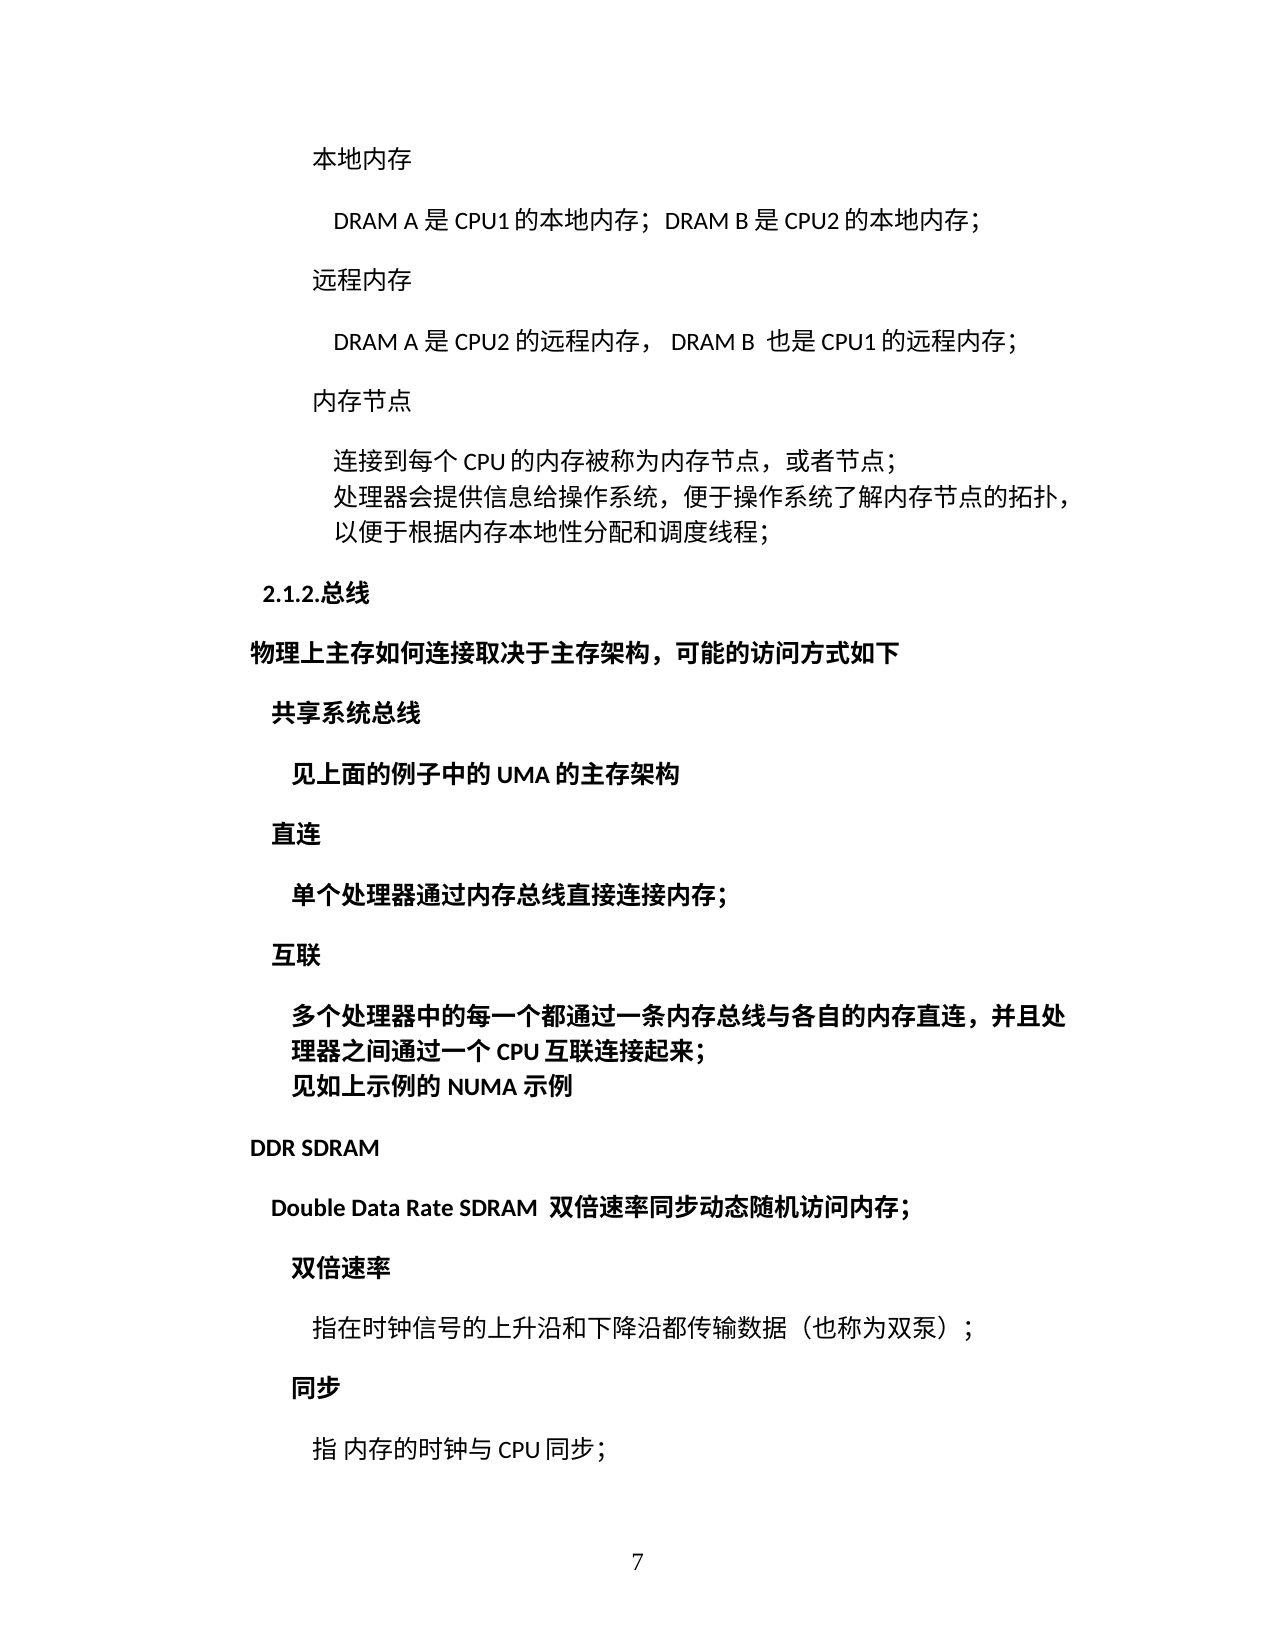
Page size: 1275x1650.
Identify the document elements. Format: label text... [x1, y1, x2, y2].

subtitle 指在时钟信号的上升沿和下降沿都传输数据（也称为双泵）； [312, 1319, 1087, 1344]
subtitle 本地内存 [312, 150, 1087, 175]
subtitle 单个处理器通过内存总线直接连接内存； [292, 885, 1087, 910]
subtitle Double Data Rate SDRAM 双倍速率同步动态随机访问内存； [271, 1198, 1087, 1223]
subtitle 互联 [271, 946, 1087, 971]
subtitle 多个处理器中的每一个都通过一条内存总线与各自的内存直连，并且处理器之间通过一个CPU互联连接起来； 见如上示例的 NUMA 示例 [292, 1006, 1087, 1102]
subtitle 直连 [271, 825, 1087, 850]
subtitle 总线 [262, 583, 1087, 608]
subtitle 物理上主存如何连接取决于主存架构，可能的访问方式如下 [250, 644, 1087, 669]
subtitle 内存节点 [312, 392, 1087, 417]
subtitle 见上面的例子中的UMA的主存架构 [292, 764, 1087, 789]
subtitle 远程内存 [312, 271, 1087, 296]
subtitle 共享系统总线 [271, 704, 1087, 729]
subtitle 双倍速率 [292, 1258, 1087, 1283]
subtitle 指 内存的时钟与CPU同步； [312, 1439, 1087, 1464]
subtitle DRAM A 是 CPU2 的远程内存， DRAM B 也是CPU1的远程内存； [333, 331, 1087, 356]
subtitle 同步 [292, 1379, 1087, 1404]
subtitle 连接到每个CPU的内存被称为内存节点，或者节点； 处理器会提供信息给操作系统，便于操作系统了解内存节点的拓扑，以便于根据内存本地性分配和调度线程； [333, 452, 1087, 548]
subtitle DRAM A 是 CPU1的本地内存；DRAM B 是CPU2的本地内存； [333, 210, 1087, 235]
subtitle DDR SDRAM [250, 1137, 1087, 1162]
